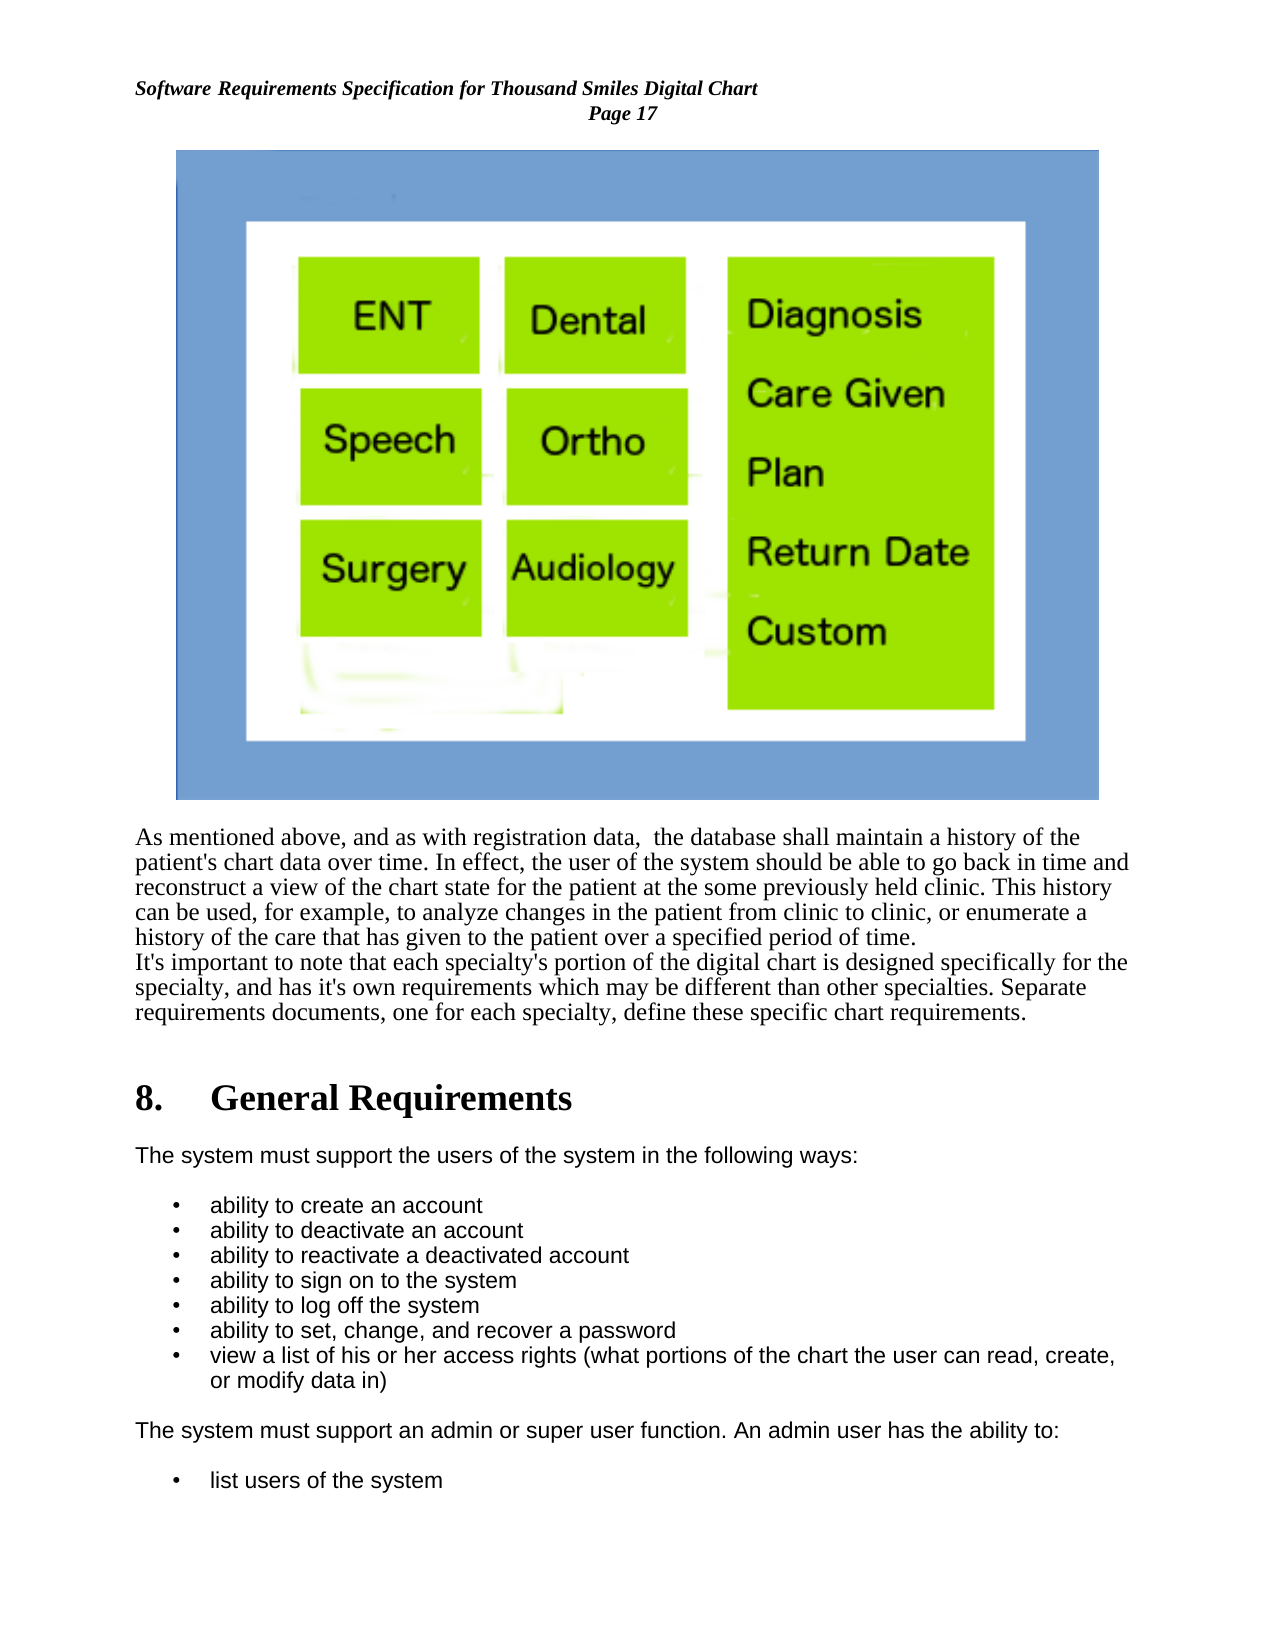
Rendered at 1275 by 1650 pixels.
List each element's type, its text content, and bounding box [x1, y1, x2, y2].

text The system must support an admin or super user function. An admin user has the ability to: [135, 1418, 1140, 1443]
list view a list of his or her access rights (what portions of the chart the user can read, create, or modify data in) [172, 1343, 1140, 1393]
list ability to sign on to the system [172, 1268, 1140, 1293]
list ability to set, change, and recover a password [172, 1318, 1140, 1343]
list ability to log off the system [172, 1293, 1140, 1318]
list ability to create an account [172, 1193, 1140, 1218]
picture [176, 150, 1099, 800]
list list users of the system [172, 1468, 1140, 1493]
list ability to deactivate an account [172, 1218, 1140, 1243]
list ability to reactivate a deactivated account [172, 1243, 1140, 1268]
subtitle General Requirements [135, 1075, 1140, 1118]
text It's important to note that each specialty's portion of the digital chart is designed specifically for the specialty, and has it's own requirements which may be different than other specialties. Separate requirements documents, one for each specialty, define these specific chart requirements. [135, 950, 1140, 1025]
text The system must support the users of the system in the following ways: [135, 1143, 1140, 1168]
text As mentioned above, and as with registration data, the database shall maintain a history of the patient's chart data over time. In effect, the user of the system should be able to go back in time and reconstruct a view of the chart state for the patient at the some previously held clinic. This history can be used, for example, to analyze changes in the patient from clinic to clinic, or enumerate a history of the care that has given to the patient over a specified period of time. [135, 825, 1140, 950]
